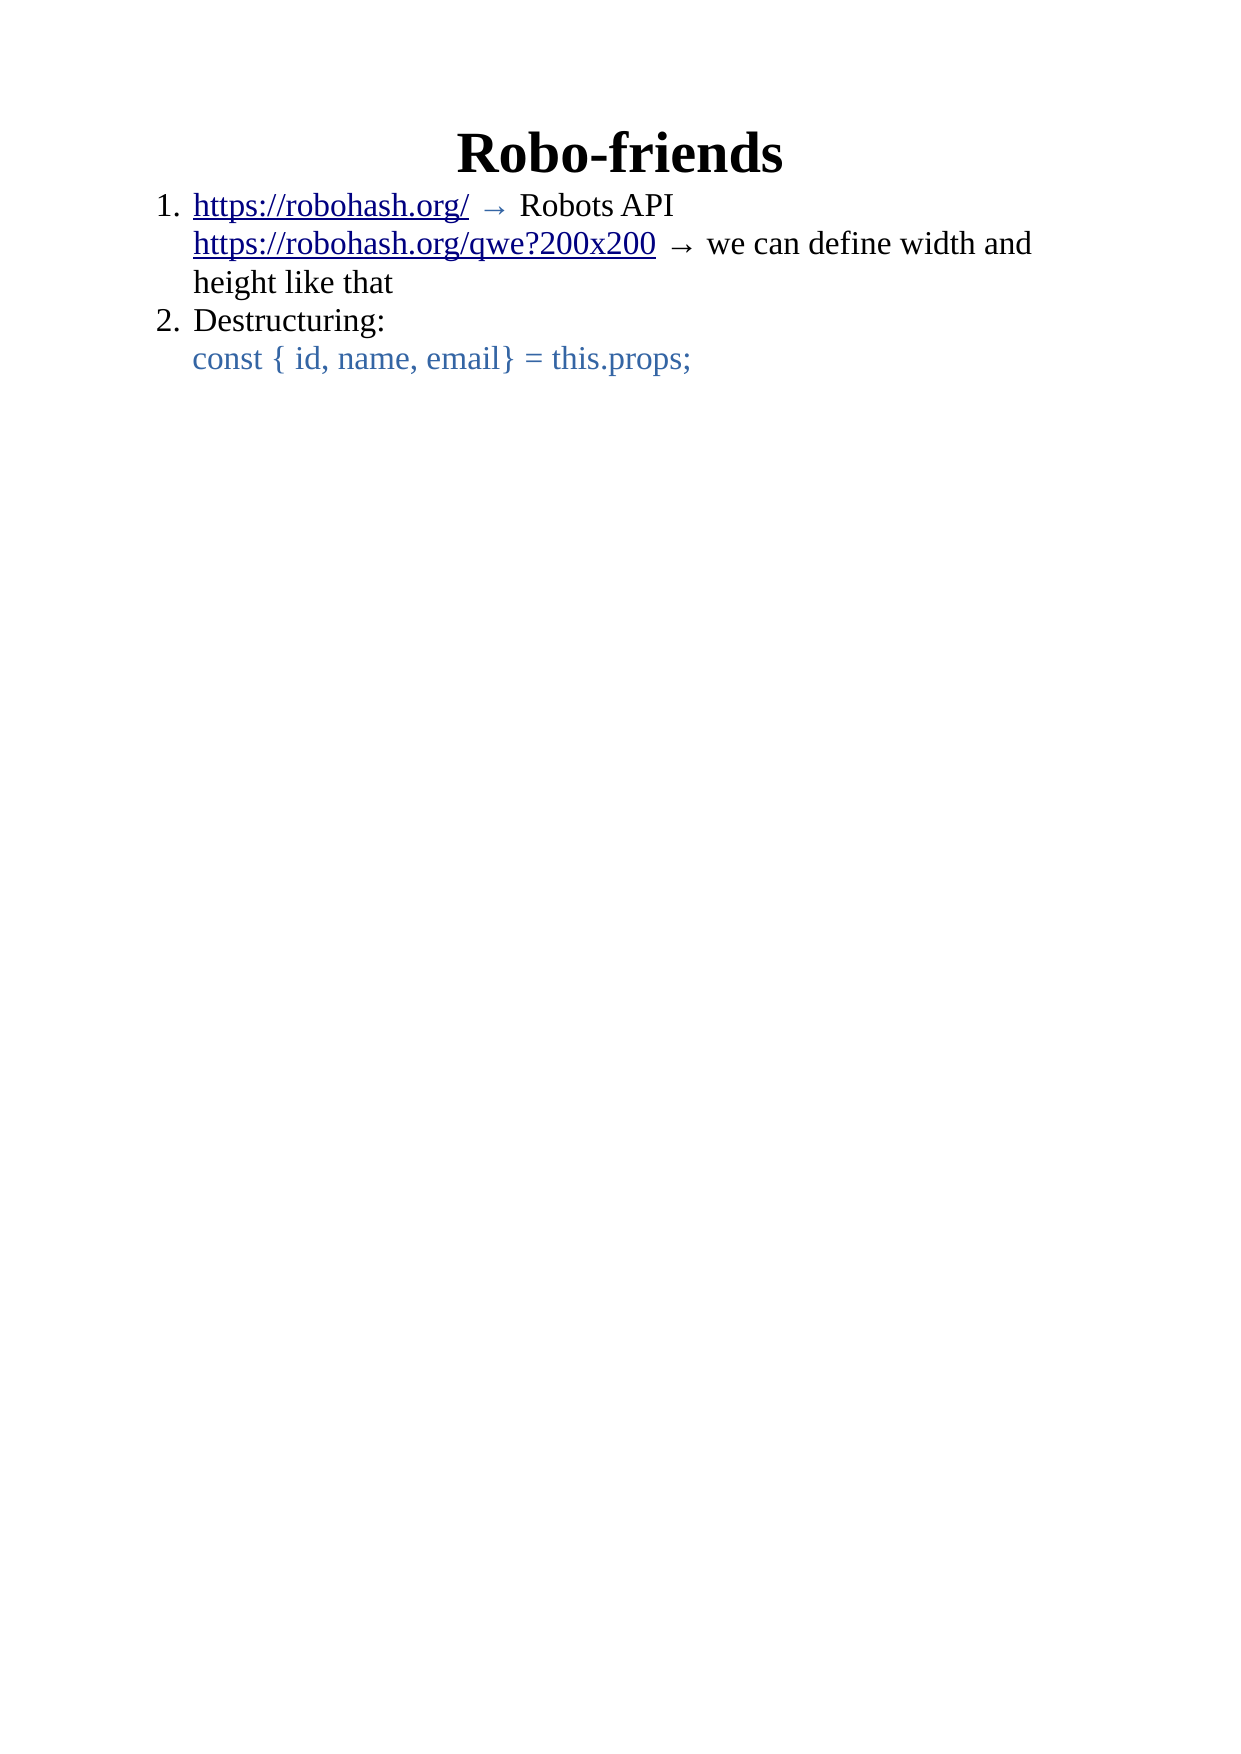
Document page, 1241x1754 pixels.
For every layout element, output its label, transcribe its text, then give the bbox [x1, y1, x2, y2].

list https://robohash.org/qwe?200x200 → we can define width and height like that [156, 223, 1122, 300]
text const { id, name, email} = this.props; [118, 338, 1122, 377]
text Robo-friends [118, 118, 1122, 185]
list https://robohash.org/ → Robots API [156, 185, 1122, 223]
list Destructuring: [156, 300, 1122, 338]
